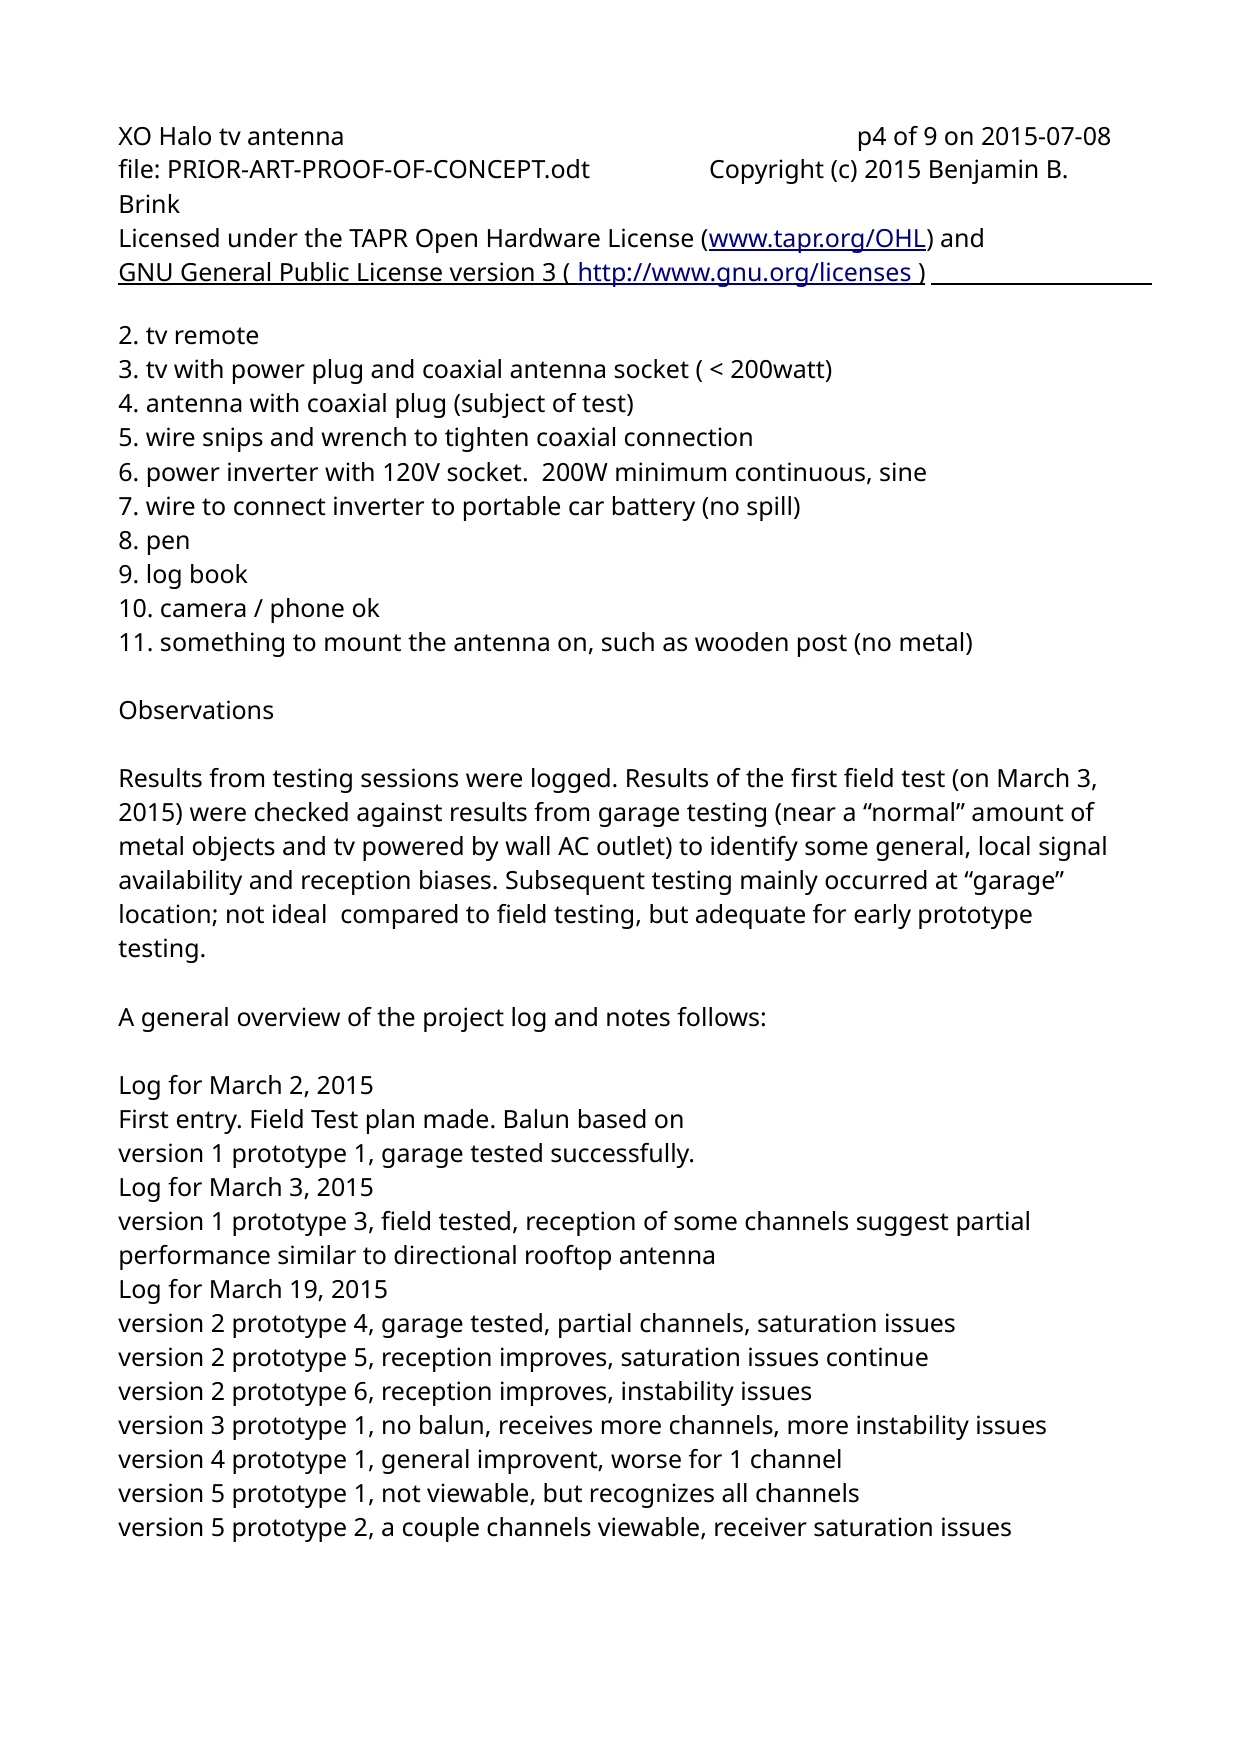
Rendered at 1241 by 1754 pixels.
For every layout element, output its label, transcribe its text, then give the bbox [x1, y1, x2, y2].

text Log for March 19, 2015 [118, 1272, 1122, 1306]
text Log for March 3, 2015 [118, 1169, 1122, 1203]
text version 2 prototype 4, garage tested, partial channels, saturation issues [118, 1306, 1122, 1340]
text 4. antenna with coaxial plug (subject of test) [118, 386, 1122, 420]
text 6. power inverter with 120V socket. 200W minimum continuous, sine [118, 454, 1122, 488]
text 3. tv with power plug and coaxial antenna socket ( < 200watt) [118, 352, 1122, 386]
text 10. camera / phone ok [118, 590, 1122, 624]
text version 2 prototype 6, reception improves, instability issues [118, 1374, 1122, 1408]
text version 3 prototype 1, no balun, receives more channels, more instability issues [118, 1408, 1122, 1442]
text 5. wire snips and wrench to tighten coaxial connection [118, 420, 1122, 454]
text 2. tv remote [118, 318, 1122, 352]
text Results from testing sessions were logged. Results of the first field test (on March 3, 2015) were checked against results from garage testing (near a “normal” amount of metal objects and tv powered by wall AC outlet) to identify some general, local signal availability and reception biases. Subsequent testing mainly occurred at “garage” location; not ideal compared to field testing, but adequate for early prototype testing. [118, 761, 1122, 965]
text 8. pen [118, 522, 1122, 556]
text A general overview of the project log and notes follows: [118, 999, 1122, 1033]
text version 5 prototype 1, not viewable, but recognizes all channels [118, 1476, 1122, 1510]
text version 2 prototype 5, reception improves, saturation issues continue [118, 1340, 1122, 1374]
text version 1 prototype 1, garage tested successfully. [118, 1135, 1122, 1169]
text version 4 prototype 1, general improvent, worse for 1 channel [118, 1442, 1122, 1476]
text Observations [118, 693, 1122, 727]
text First entry. Field Test plan made. Balun based on [118, 1101, 1122, 1135]
text Log for March 2, 2015 [118, 1067, 1122, 1101]
text version 1 prototype 3, field tested, reception of some channels suggest partial performance similar to directional rooftop antenna [118, 1203, 1122, 1272]
text 11. something to mount the antenna on, such as wooden post (no metal) [118, 624, 1122, 658]
text 9. log book [118, 556, 1122, 590]
text version 5 prototype 2, a couple channels viewable, receiver saturation issues [118, 1510, 1122, 1544]
text 7. wire to connect inverter to portable car battery (no spill) [118, 488, 1122, 522]
